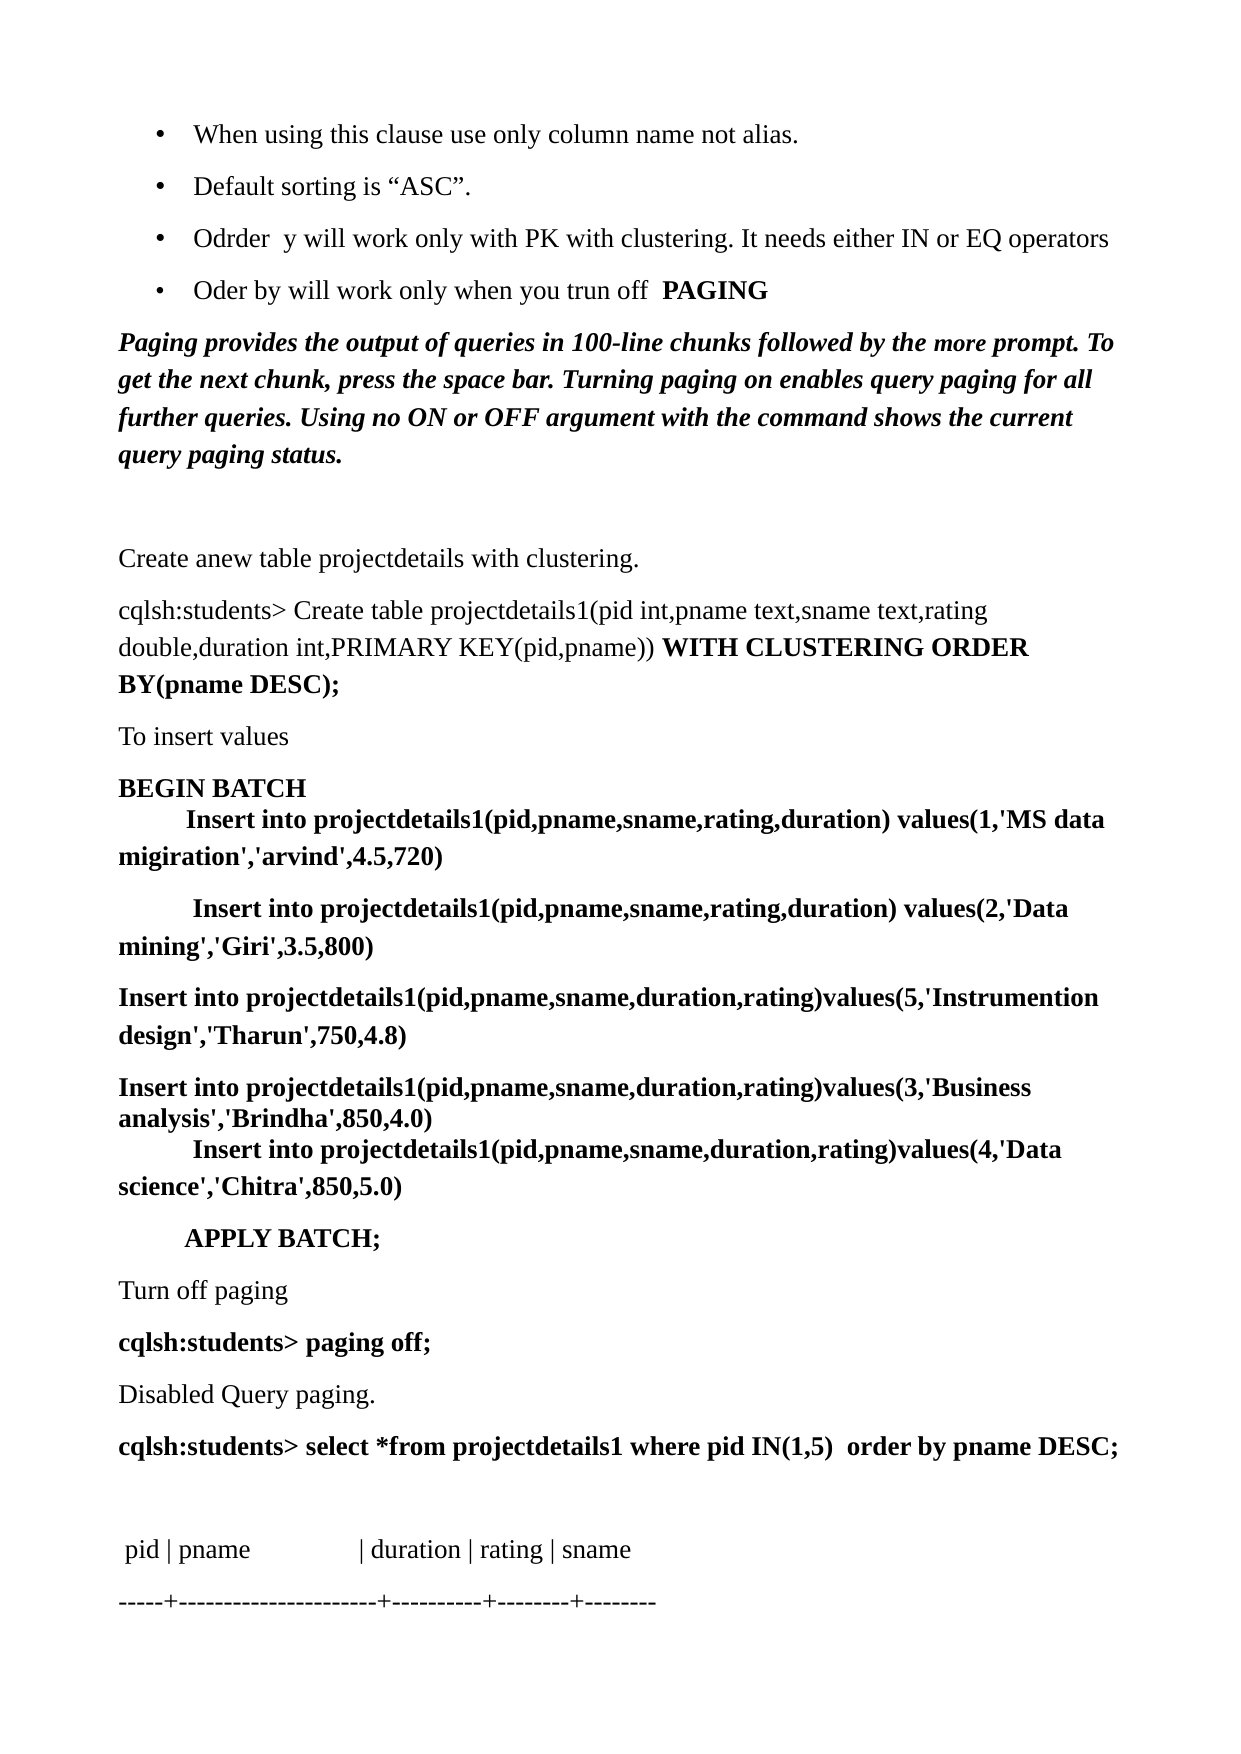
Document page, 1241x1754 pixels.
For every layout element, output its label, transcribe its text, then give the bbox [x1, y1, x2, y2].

text Insert into projectdetails1(pid,pname,sname,rating,duration) values(1,'MS data migiration','arvind',4.5,720) [118, 803, 1122, 872]
list Default sorting is “ASC”. [156, 170, 1122, 201]
text Insert into projectdetails1(pid,pname,sname,rating,duration) values(2,'Data mining','Giri',3.5,800) [118, 892, 1122, 961]
text cqlsh:students> select *from projectdetails1 where pid IN(1,5) order by pname DESC; [118, 1430, 1122, 1461]
list When using this clause use only column name not alias. [156, 118, 1122, 149]
text APPLY BATCH; [118, 1222, 1122, 1253]
text Turn off paging [118, 1274, 1122, 1305]
text cqlsh:students> Create table projectdetails1(pid int,pname text,sname text,rating double,duration int,PRIMARY KEY(pid,pname)) WITH CLUSTERING ORDER BY(pname DESC); [118, 594, 1122, 699]
text Paging provides the output of queries in 100-line chunks followed by the more prompt. To get the next chunk, press the space bar. Turning paging on enables query paging for all further queries. Using no ON or OFF argument with the command shows the current query paging status. [118, 326, 1122, 469]
text -----+----------------------+----------+--------+-------- [118, 1585, 1122, 1616]
list Oder by will work only when you trun off PAGING [156, 274, 1122, 306]
text Insert into projectdetails1(pid,pname,sname,duration,rating)values(3,'Business analysis','Brindha',850,4.0) [118, 1071, 1122, 1133]
list Odrder y will work only with PK with clustering. It needs either IN or EQ operators [156, 222, 1122, 253]
text BEGIN BATCH [118, 772, 1122, 803]
text Insert into projectdetails1(pid,pname,sname,duration,rating)values(5,'Instrumention design','Tharun',750,4.8) [118, 982, 1122, 1050]
text Disabled Query paging. [118, 1378, 1122, 1409]
text Create anew table projectdetails with clustering. [118, 542, 1122, 573]
text pid | pname | duration | rating | sname [118, 1533, 1122, 1564]
text To insert values [118, 720, 1122, 751]
text cqlsh:students> paging off; [118, 1326, 1122, 1357]
text Insert into projectdetails1(pid,pname,sname,duration,rating)values(4,'Data science','Chitra',850,5.0) [118, 1133, 1122, 1201]
